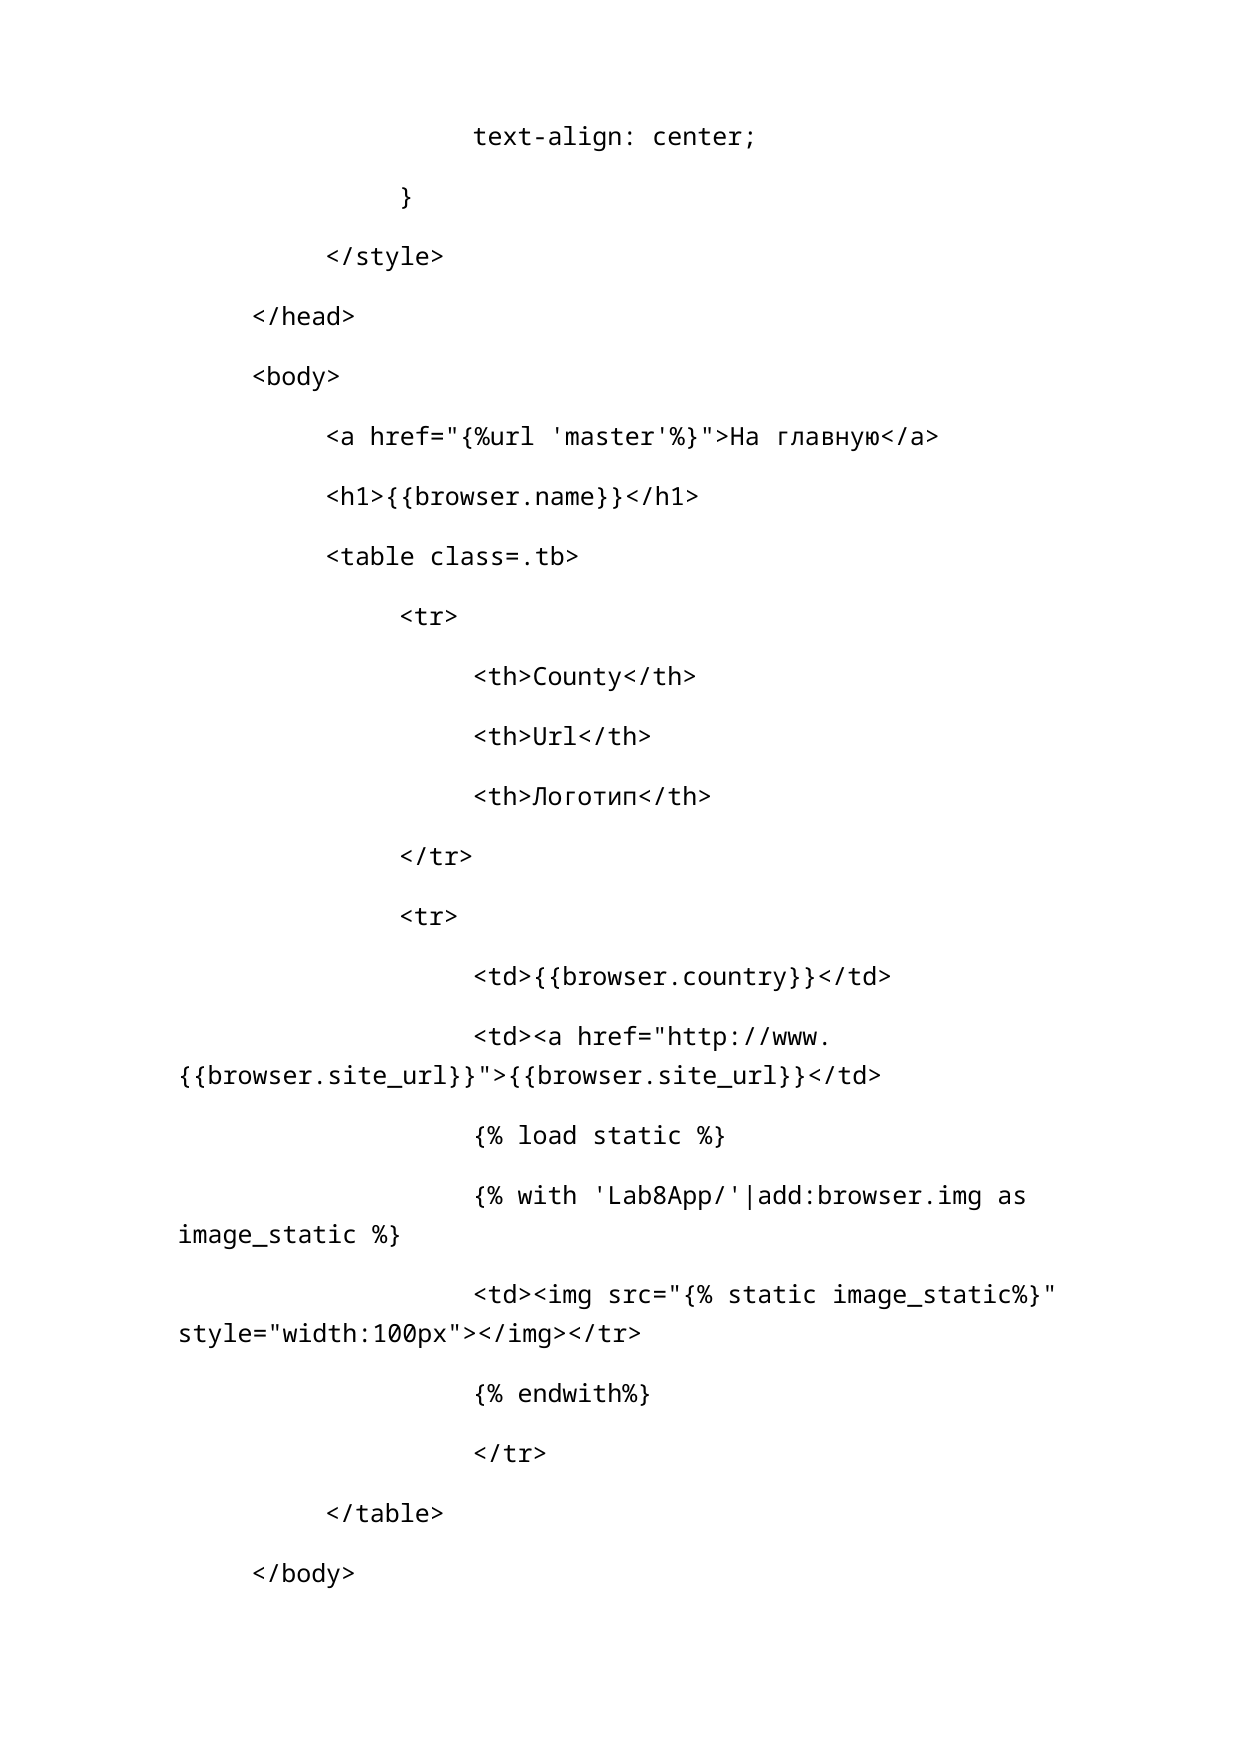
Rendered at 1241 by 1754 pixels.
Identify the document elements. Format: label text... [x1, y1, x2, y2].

text {% endwith%} [177, 1376, 1152, 1410]
text <tr> [177, 598, 1152, 632]
text <th>Url</th> [177, 718, 1152, 752]
text } [177, 178, 1152, 212]
text </style> [177, 238, 1152, 272]
text <tr> [177, 898, 1152, 932]
text <td><img src="{% static image_static%}" style="width:100px"></img></tr> [177, 1276, 1152, 1350]
text </table> [177, 1496, 1152, 1530]
text <table class=.tb> [177, 538, 1152, 572]
text </tr> [177, 1436, 1152, 1470]
text <body> [177, 358, 1152, 392]
text {% load static %} [177, 1117, 1152, 1151]
text <th>Логотип</th> [177, 778, 1152, 812]
text </body> [177, 1556, 1152, 1590]
text {% with 'Lab8App/'|add:browser.img as image_static %} [177, 1177, 1152, 1251]
text text-align: center; [177, 118, 1152, 152]
text </head> [177, 298, 1152, 332]
text </tr> [177, 838, 1152, 872]
text <a href="{%url 'master'%}">На главную</a> [177, 418, 1152, 452]
text <td>{{browser.country}}</td> [177, 958, 1152, 992]
text <td><a href="http://www.{{browser.site_url}}">{{browser.site_url}}</td> [177, 1018, 1152, 1091]
text <h1>{{browser.name}}</h1> [177, 478, 1152, 512]
text <th>County</th> [177, 658, 1152, 692]
